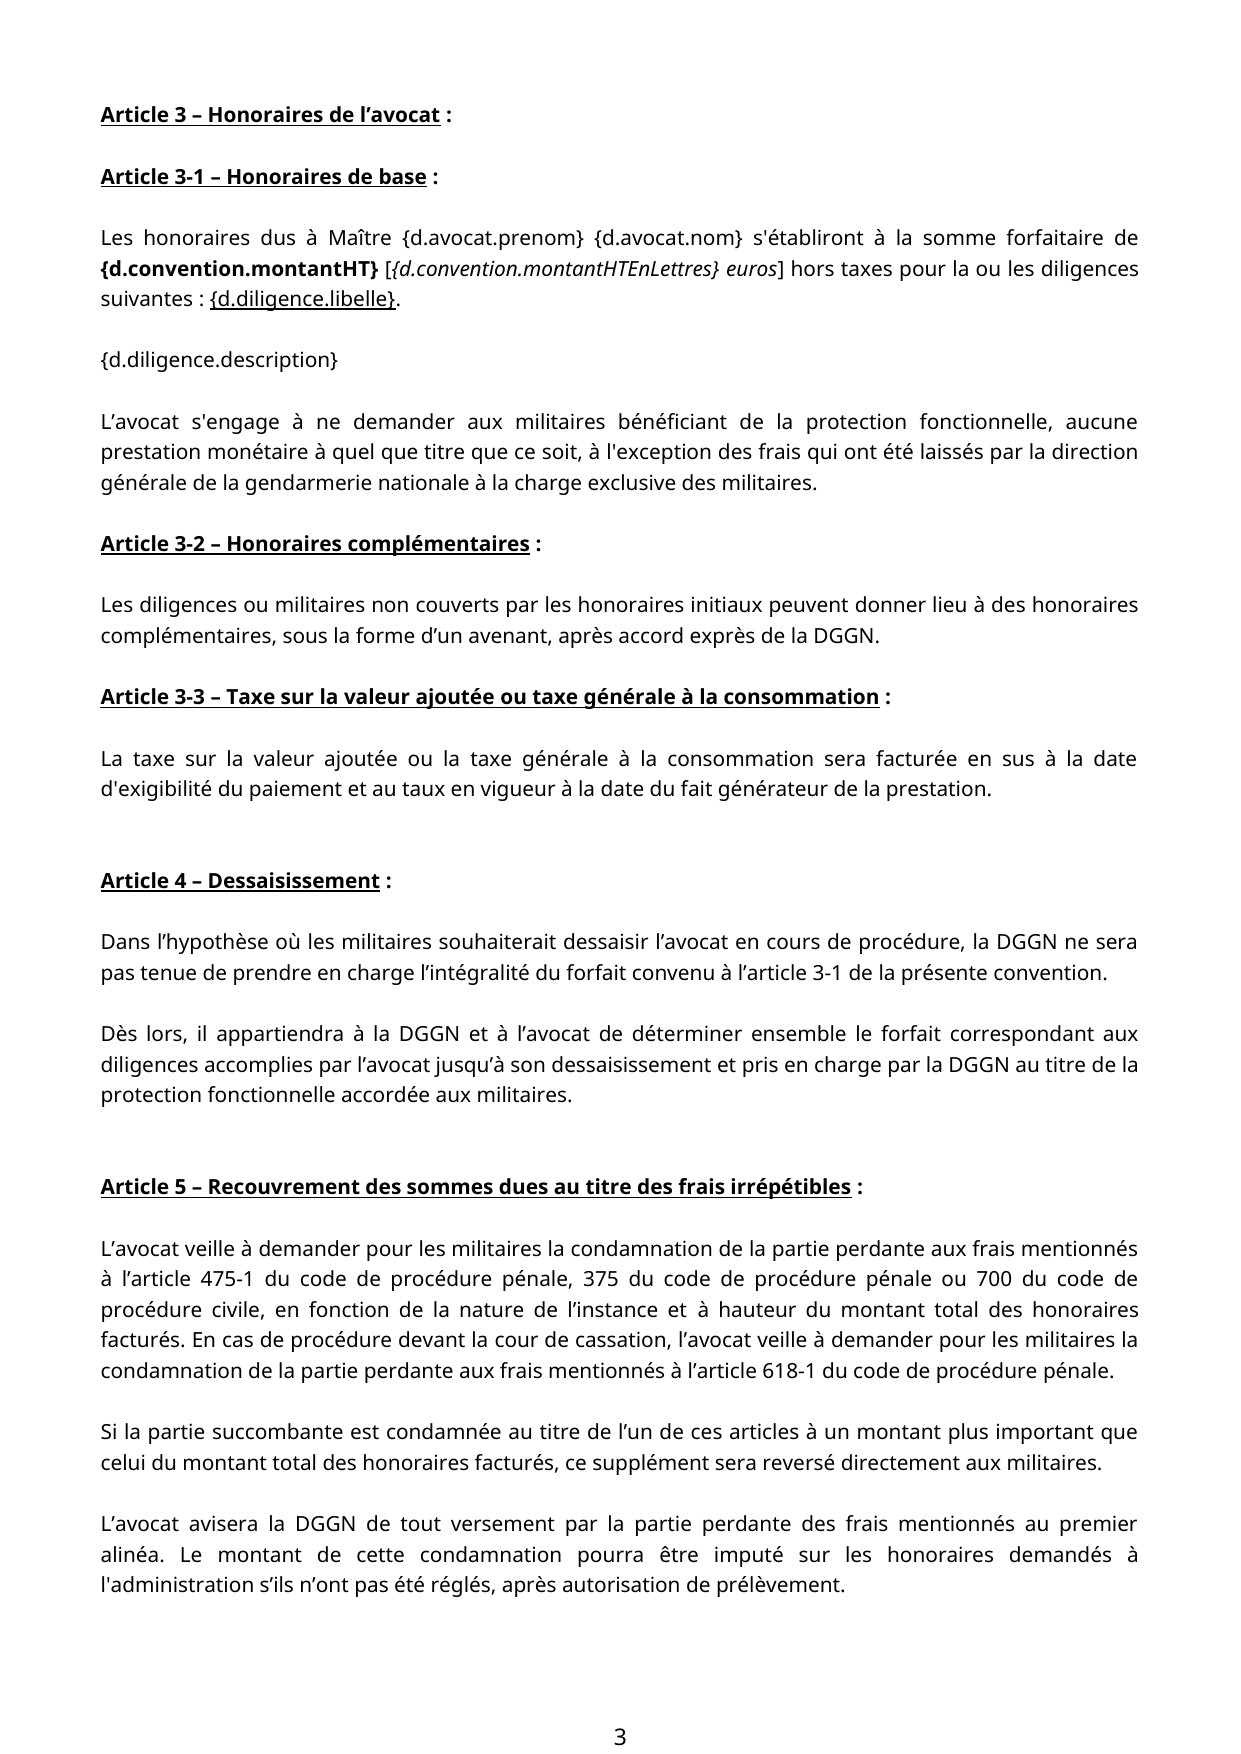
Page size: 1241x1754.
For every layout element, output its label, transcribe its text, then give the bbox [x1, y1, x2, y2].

text {d.diligence.description} [100, 346, 1140, 374]
text Article 5 – Recouvrement des sommes dues au titre des frais irrépétibles : [100, 1172, 1140, 1201]
text Article 4 – Dessaisissement : [100, 866, 1140, 895]
text Article 3-1 – Honoraires de base : [100, 162, 1140, 190]
text L’avocat avisera la DGGN de tout versement par la partie perdante des frais mentionnés au premier alinéa. Le montant de cette condamnation pourra être imputé sur les honoraires demandés à l'administration s’ils n’ont pas été réglés, après autorisation de prélèvement. [100, 1509, 1140, 1599]
text La taxe sur la valeur ajoutée ou la taxe générale à la consommation sera facturée en sus à la date d'exigibilité du paiement et au taux en vigueur à la date du fait générateur de la prestation. [100, 744, 1140, 803]
text Article 3-3 – Taxe sur la valeur ajoutée ou taxe générale à la consommation : [100, 682, 1140, 711]
text Les honoraires dus à Maître {d.avocat.prenom} {d.avocat.nom} s'établiront à la somme forfaitaire de {d.convention.montantHT} [{d.convention.montantHTEnLettres} euros] hors taxes pour la ou les diligences suivantes : {d.diligence.libelle}. [100, 223, 1140, 313]
text L’avocat veille à demander pour les militaires la condamnation de la partie perdante aux frais mentionnés à l’article 475-1 du code de procédure pénale, 375 du code de procédure pénale ou 700 du code de procédure civile, en fonction de la nature de l’instance et à hauteur du montant total des honoraires facturés. En cas de procédure devant la cour de cassation, l’avocat veille à demander pour les militaires la condamnation de la partie perdante aux frais mentionnés à l’article 618-1 du code de procédure pénale. [100, 1234, 1140, 1385]
text Dans l’hypothèse où les militaires souhaiterait dessaisir l’avocat en cours de procédure, la DGGN ne sera pas tenue de prendre en charge l’intégralité du forfait convenu à l’article 3-1 de la présente convention. [100, 927, 1140, 987]
text Article 3-2 – Honoraires complémentaires : [100, 529, 1140, 558]
text Article 3 – Honoraires de l’avocat : [100, 101, 1140, 129]
text Si la partie succombante est condamnée au titre de l’un de ces articles à un montant plus important que celui du montant total des honoraires facturés, ce supplément sera reversé directement aux militaires. [100, 1417, 1140, 1477]
text Les diligences ou militaires non couverts par les honoraires initiaux peuvent donner lieu à des honoraires complémentaires, sous la forme d’un avenant, après accord exprès de la DGGN. [100, 591, 1140, 650]
text L’avocat s'engage à ne demander aux militaires bénéficiant de la protection fonctionnelle, aucune prestation monétaire à quel que titre que ce soit, à l'exception des frais qui ont été laissés par la direction générale de la gendarmerie nationale à la charge exclusive des militaires. [100, 407, 1140, 497]
text Dès lors, il appartiendra à la DGGN et à l’avocat de déterminer ensemble le forfait correspondant aux diligences accomplies par l’avocat jusqu’à son dessaisissement et pris en charge par la DGGN au titre de la protection fonctionnelle accordée aux militaires. [100, 1019, 1140, 1109]
